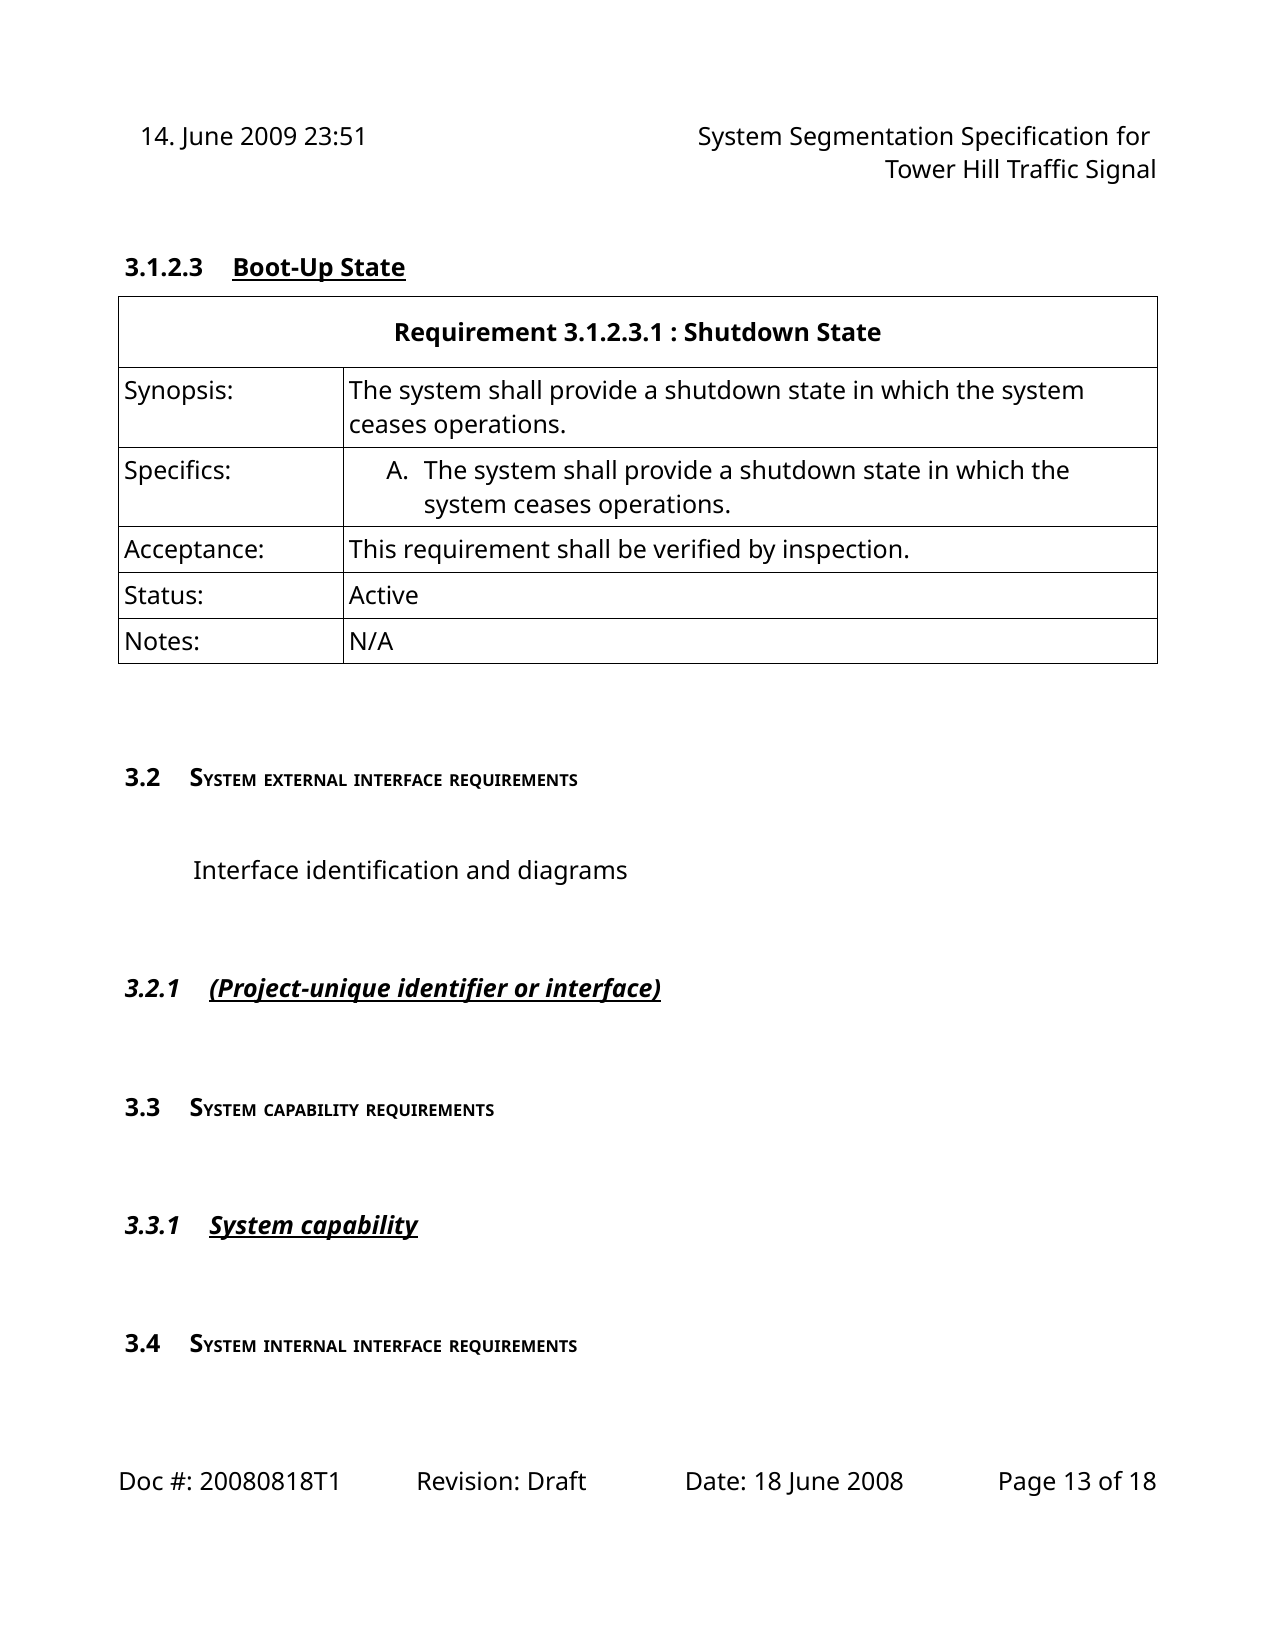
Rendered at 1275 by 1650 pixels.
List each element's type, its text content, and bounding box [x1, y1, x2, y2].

table_header Requirement 3.1.2.3.1 : Shutdown State [119, 297, 1157, 367]
subtitle Boot-Up State [118, 250, 1157, 284]
table_cell The system shall provide a shutdown state in which the system ceases operations. [344, 368, 1157, 447]
table_cell Acceptance: [119, 527, 343, 572]
table_cell Specifics: [119, 448, 343, 526]
subtitle System capability [118, 1207, 1157, 1241]
table_cell This requirement shall be verified by inspection. [344, 527, 1157, 572]
subtitle (Project-unique identifier or interface) [118, 971, 1157, 1005]
subtitle System capability requirements [118, 1089, 1157, 1123]
text Interface identification and diagrams [118, 853, 1157, 887]
subtitle System external interface requirements [118, 760, 1157, 794]
table_cell N/A [344, 619, 1157, 663]
table_cell Active [344, 573, 1157, 618]
table_cell Synopsis: [119, 368, 343, 447]
table_cell The system shall provide a shutdown state in which the system ceases operations. [344, 448, 1157, 526]
subtitle System internal interface requirements [118, 1326, 1157, 1359]
table_cell Status: [119, 573, 343, 618]
table_cell Notes: [119, 619, 343, 663]
